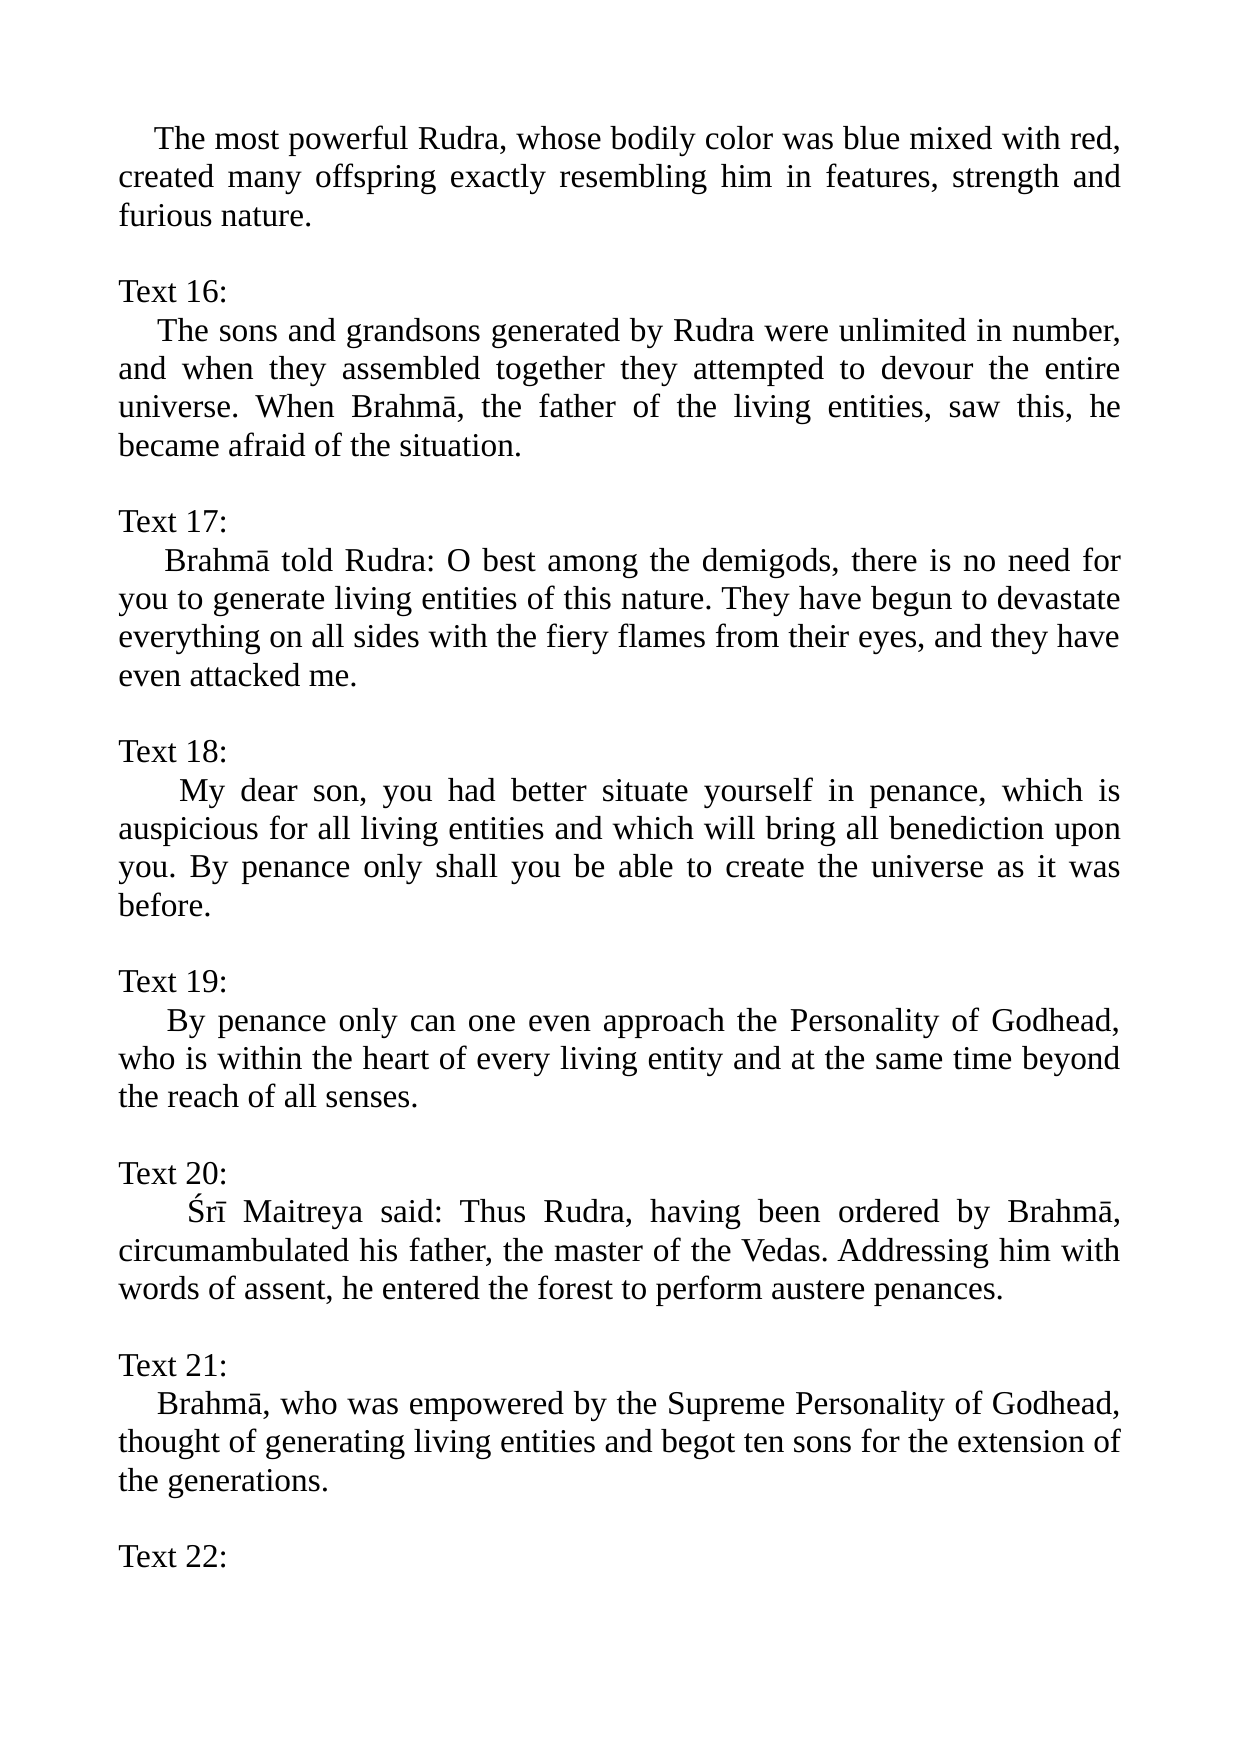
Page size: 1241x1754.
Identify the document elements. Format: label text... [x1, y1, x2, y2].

text Text 22: [118, 1536, 1122, 1575]
text The most powerful Rudra, whose bodily color was blue mixed with red, created many offspring exactly resembling him in features, strength and furious nature. [118, 118, 1122, 233]
text Brahmā, who was empowered by the Supreme Personality of Godhead, thought of generating living entities and begot ten sons for the extension of the generations. [118, 1383, 1122, 1498]
text Text 16: [118, 271, 1122, 310]
text By penance only can one even approach the Personality of Godhead, who is within the heart of every living entity and at the same time beyond the reach of all senses. [118, 1000, 1122, 1115]
text Text 21: [118, 1345, 1122, 1383]
text Brahmā told Rudra: O best among the demigods, there is no need for you to generate living entities of this nature. They have begun to devastate everything on all sides with the fiery flames from their eyes, and they have even attacked me. [118, 540, 1122, 693]
text Text 17: [118, 501, 1122, 540]
text The sons and grandsons generated by Rudra were unlimited in number, and when they assembled together they attempted to devour the entire universe. When Brahmā, the father of the living entities, saw this, he became afraid of the situation. [118, 310, 1122, 463]
text Śrī Maitreya said: Thus Rudra, having been ordered by Brahmā, circumambulated his father, the master of the Vedas. Addressing him with words of assent, he entered the forest to perform austere penances. [118, 1191, 1122, 1306]
text My dear son, you had better situate yourself in penance, which is auspicious for all living entities and which will bring all benediction upon you. By penance only shall you be able to create the universe as it was before. [118, 770, 1122, 923]
text Text 20: [118, 1153, 1122, 1191]
text Text 18: [118, 731, 1122, 770]
text Text 19: [118, 961, 1122, 1000]
